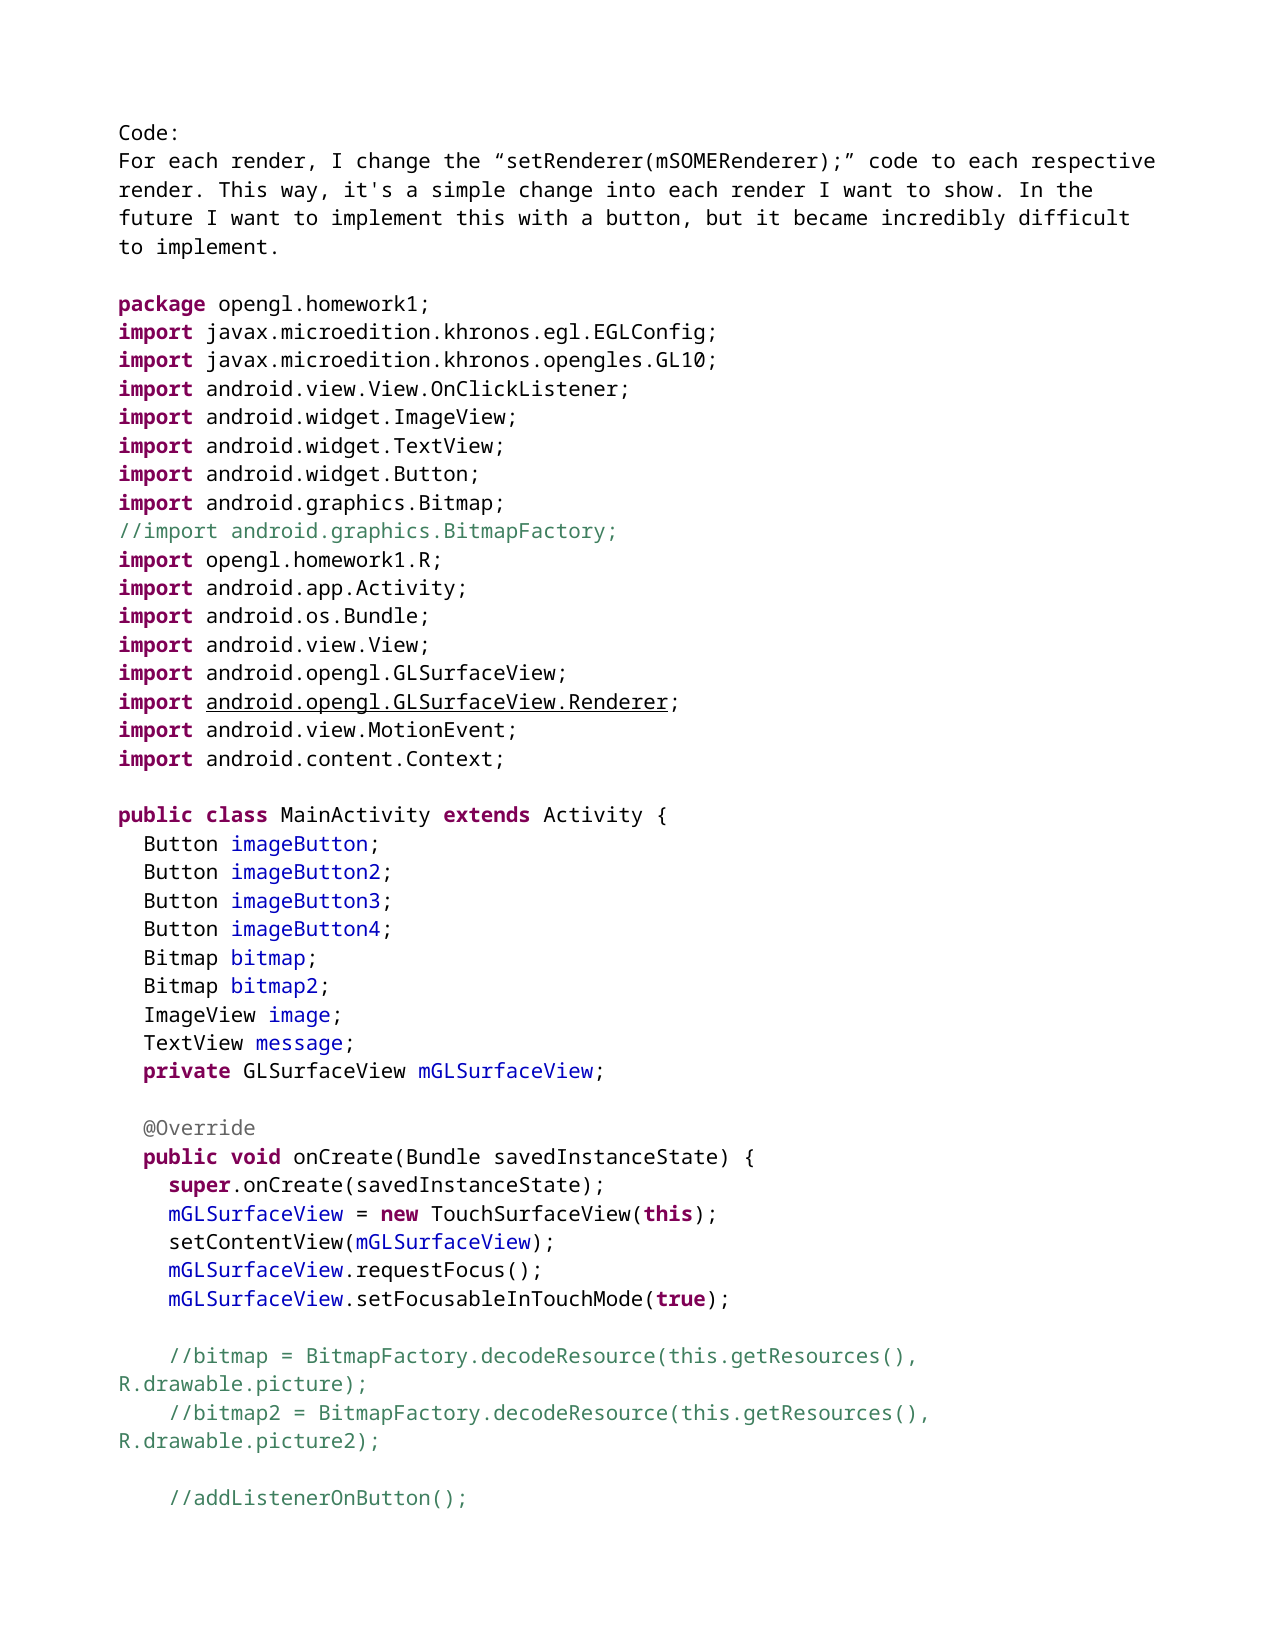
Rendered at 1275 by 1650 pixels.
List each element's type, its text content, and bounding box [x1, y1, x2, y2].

text For each render, I change the “setRenderer(mSOMERenderer);” code to each respective render. This way, it's a simple change into each render I want to show. In the future I want to implement this with a button, but it became incredibly difficult to implement. [118, 147, 1157, 260]
text Button imageButton2; [118, 857, 1157, 886]
text Button imageButton3; [118, 886, 1157, 914]
text import android.view.View; [118, 630, 1157, 658]
text import android.app.Activity; [118, 573, 1157, 602]
text Code: [118, 118, 1157, 147]
text TextView message; [118, 1028, 1157, 1057]
text import android.view.View.OnClickListener; [118, 374, 1157, 402]
text setContentView(mGLSurfaceView); [118, 1227, 1157, 1256]
text Bitmap bitmap; [118, 943, 1157, 971]
text Button imageButton; [118, 829, 1157, 857]
text mGLSurfaceView = new TouchSurfaceView(this); [118, 1199, 1157, 1227]
text @Override [118, 1113, 1157, 1142]
text mGLSurfaceView.requestFocus(); [118, 1256, 1157, 1284]
text import android.view.MotionEvent; [118, 715, 1157, 744]
text Bitmap bitmap2; [118, 971, 1157, 1000]
text import android.content.Context; [118, 744, 1157, 772]
text import android.os.Bundle; [118, 602, 1157, 630]
text import android.opengl.GLSurfaceView; [118, 658, 1157, 687]
text //bitmap = BitmapFactory.decodeResource(this.getResources(), R.drawable.picture); [118, 1341, 1157, 1398]
text import android.graphics.Bitmap; [118, 488, 1157, 516]
text import android.widget.TextView; [118, 431, 1157, 459]
text public void onCreate(Bundle savedInstanceState) { [118, 1142, 1157, 1170]
text import javax.microedition.khronos.egl.EGLConfig; [118, 317, 1157, 346]
text import android.opengl.GLSurfaceView.Renderer; [118, 687, 1157, 715]
text Button imageButton4; [118, 914, 1157, 943]
text private GLSurfaceView mGLSurfaceView; [118, 1057, 1157, 1085]
text import android.widget.Button; [118, 459, 1157, 488]
text super.onCreate(savedInstanceState); [118, 1170, 1157, 1199]
text import javax.microedition.khronos.opengles.GL10; [118, 346, 1157, 374]
text public class MainActivity extends Activity { [118, 801, 1157, 829]
text //import android.graphics.BitmapFactory; [118, 516, 1157, 545]
text //addListenerOnButton(); [118, 1483, 1157, 1512]
text mGLSurfaceView.setFocusableInTouchMode(true); [118, 1284, 1157, 1312]
text import android.widget.ImageView; [118, 402, 1157, 431]
text //bitmap2 = BitmapFactory.decodeResource(this.getResources(), R.drawable.picture2); [118, 1398, 1157, 1455]
text ImageView image; [118, 1000, 1157, 1028]
text import opengl.homework1.R; [118, 545, 1157, 573]
text package opengl.homework1; [118, 289, 1157, 317]
